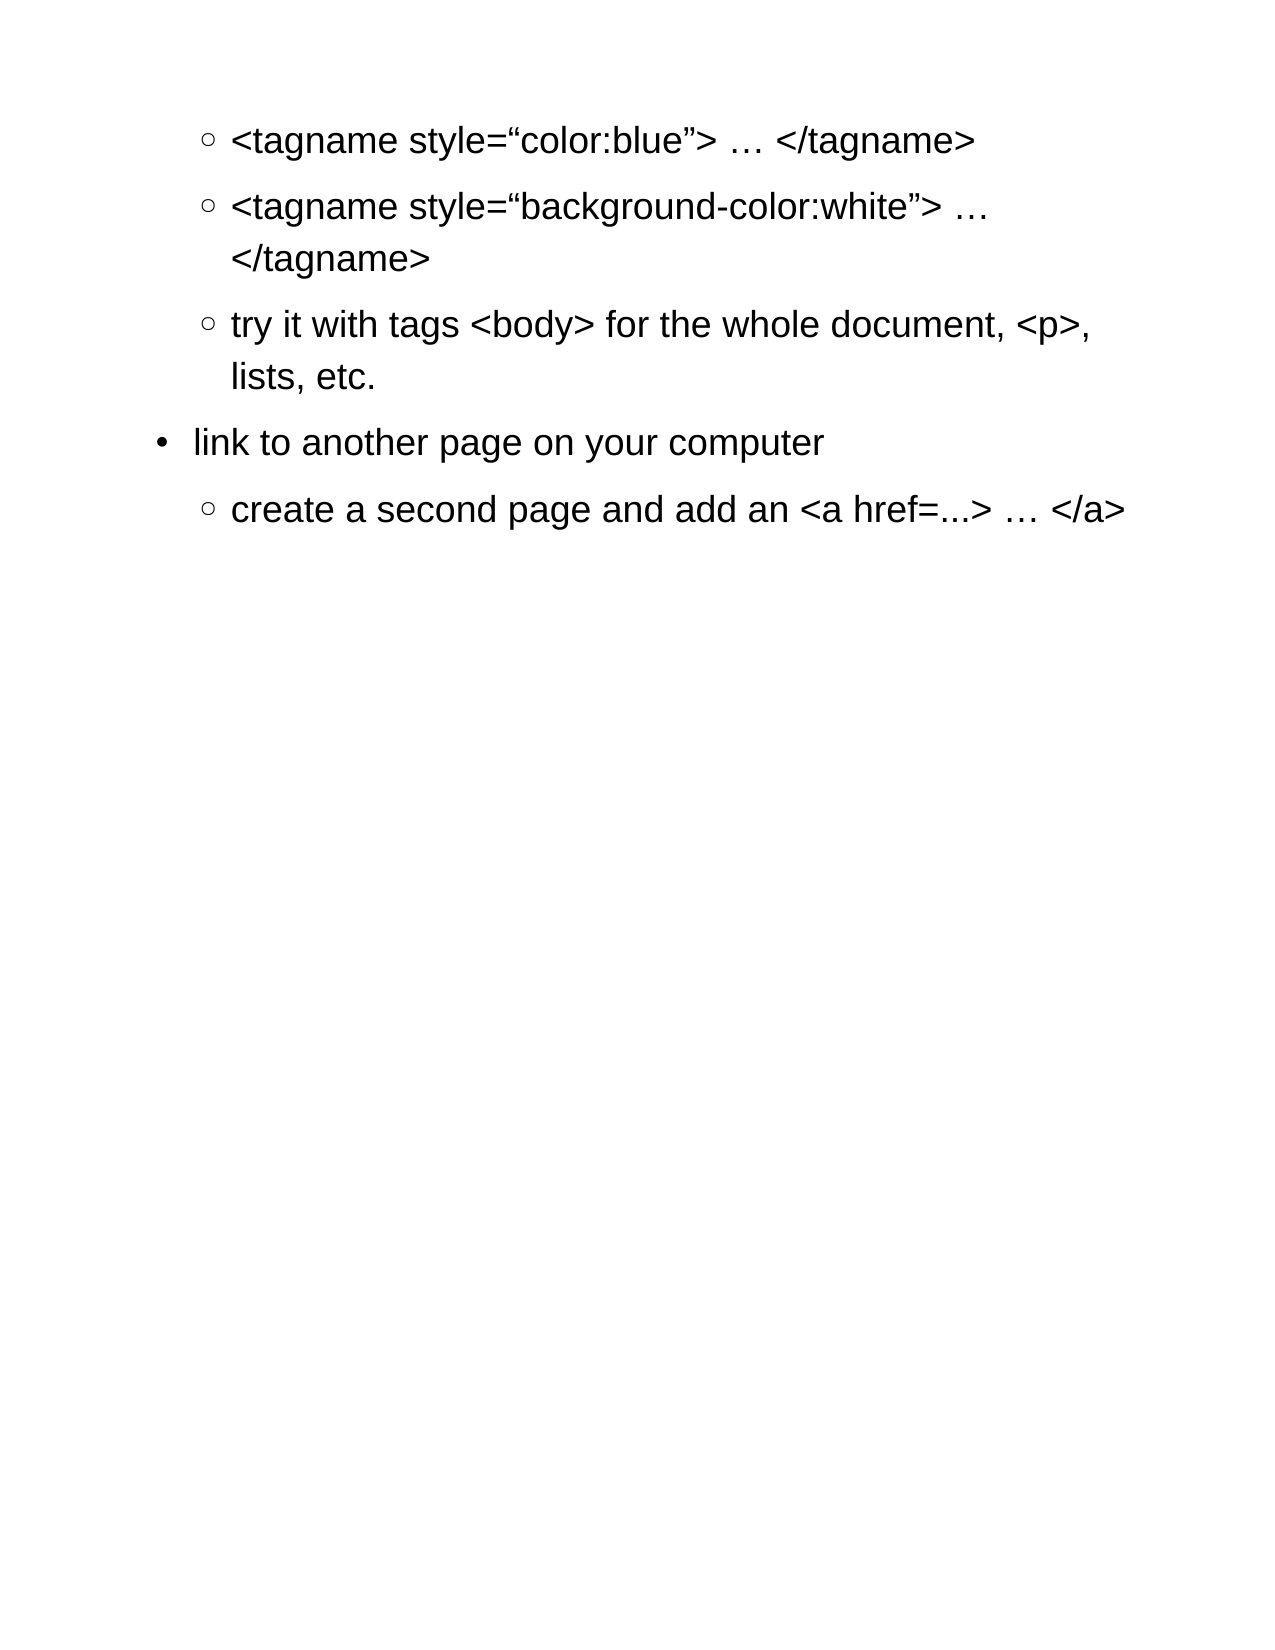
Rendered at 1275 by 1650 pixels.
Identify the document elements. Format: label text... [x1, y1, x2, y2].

list create a second page and add an <a href=...> … </a> [193, 487, 1157, 530]
list <tagname style=“background-color:white”> … </tagname> [193, 184, 1157, 279]
list link to another page on your computer [156, 421, 1157, 464]
list <tagname style=“color:blue”> … </tagname> [193, 118, 1157, 161]
list try it with tags <body> for the whole document, <p>, lists, etc. [193, 303, 1157, 397]
